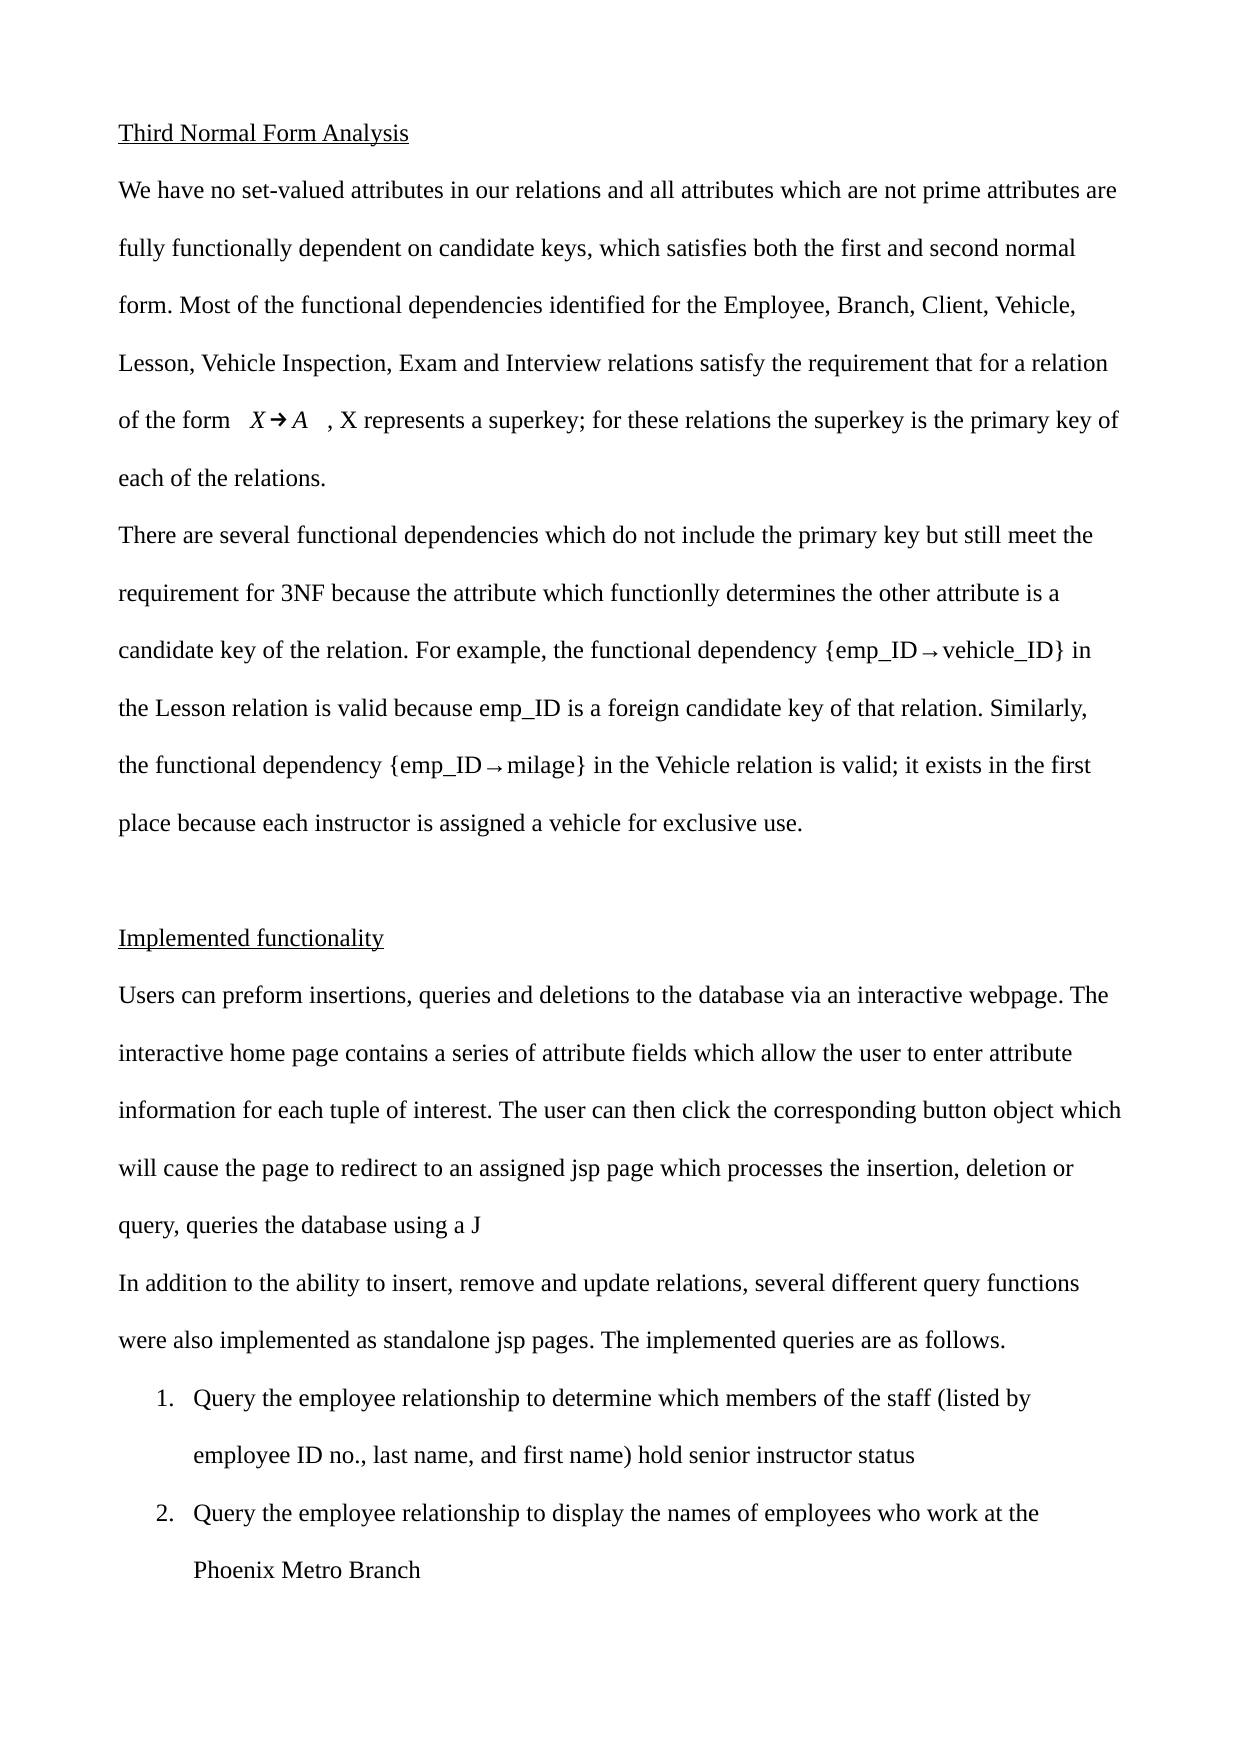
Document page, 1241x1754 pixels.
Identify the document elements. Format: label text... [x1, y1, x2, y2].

text Implemented functionality [118, 923, 1122, 952]
text We have no set-valued attributes in our relations and all attributes which are not prime attributes are fully functionally dependent on candidate keys, which satisfies both the first and second normal form. Most of the functional dependencies identified for the Employee, Branch, Client, Vehicle, Lesson, Vehicle Inspection, Exam and Interview relations satisfy the requirement that for a relation of the form, X represents a superkey; for these relations the superkey is the primary key of each of the relations. [118, 176, 1122, 492]
text Third Normal Form Analysis [118, 118, 1122, 147]
text Users can preform insertions, queries and deletions to the database via an interactive webpage. The interactive home page contains a series of attribute fields which allow the user to enter attribute information for each tuple of interest. The user can then click the corresponding button object which will cause the page to redirect to an assigned jsp page which processes the insertion, deletion or query, queries the database using a J [118, 981, 1122, 1239]
text In addition to the ability to insert, remove and update relations, several different query functions were also implemented as standalone jsp pages. The implemented queries are as follows. [118, 1268, 1122, 1354]
list Query the employee relationship to determine which members of the staff (listed by employee ID no., last name, and first name) hold senior instructor status [156, 1383, 1122, 1469]
list Query the employee relationship to display the names of employees who work at the Phoenix Metro Branch [156, 1498, 1122, 1584]
text There are several functional dependencies which do not include the primary key but still meet the requirement for 3NF because the attribute which functionlly determines the other attribute is a candidate key of the relation. For example, the functional dependency {emp_ID→vehicle_ID} in the Lesson relation is valid because emp_ID is a foreign candidate key of that relation. Similarly, the functional dependency {emp_ID→milage} in the Vehicle relation is valid; it exists in the first place because each instructor is assigned a vehicle for exclusive use. [118, 521, 1122, 837]
